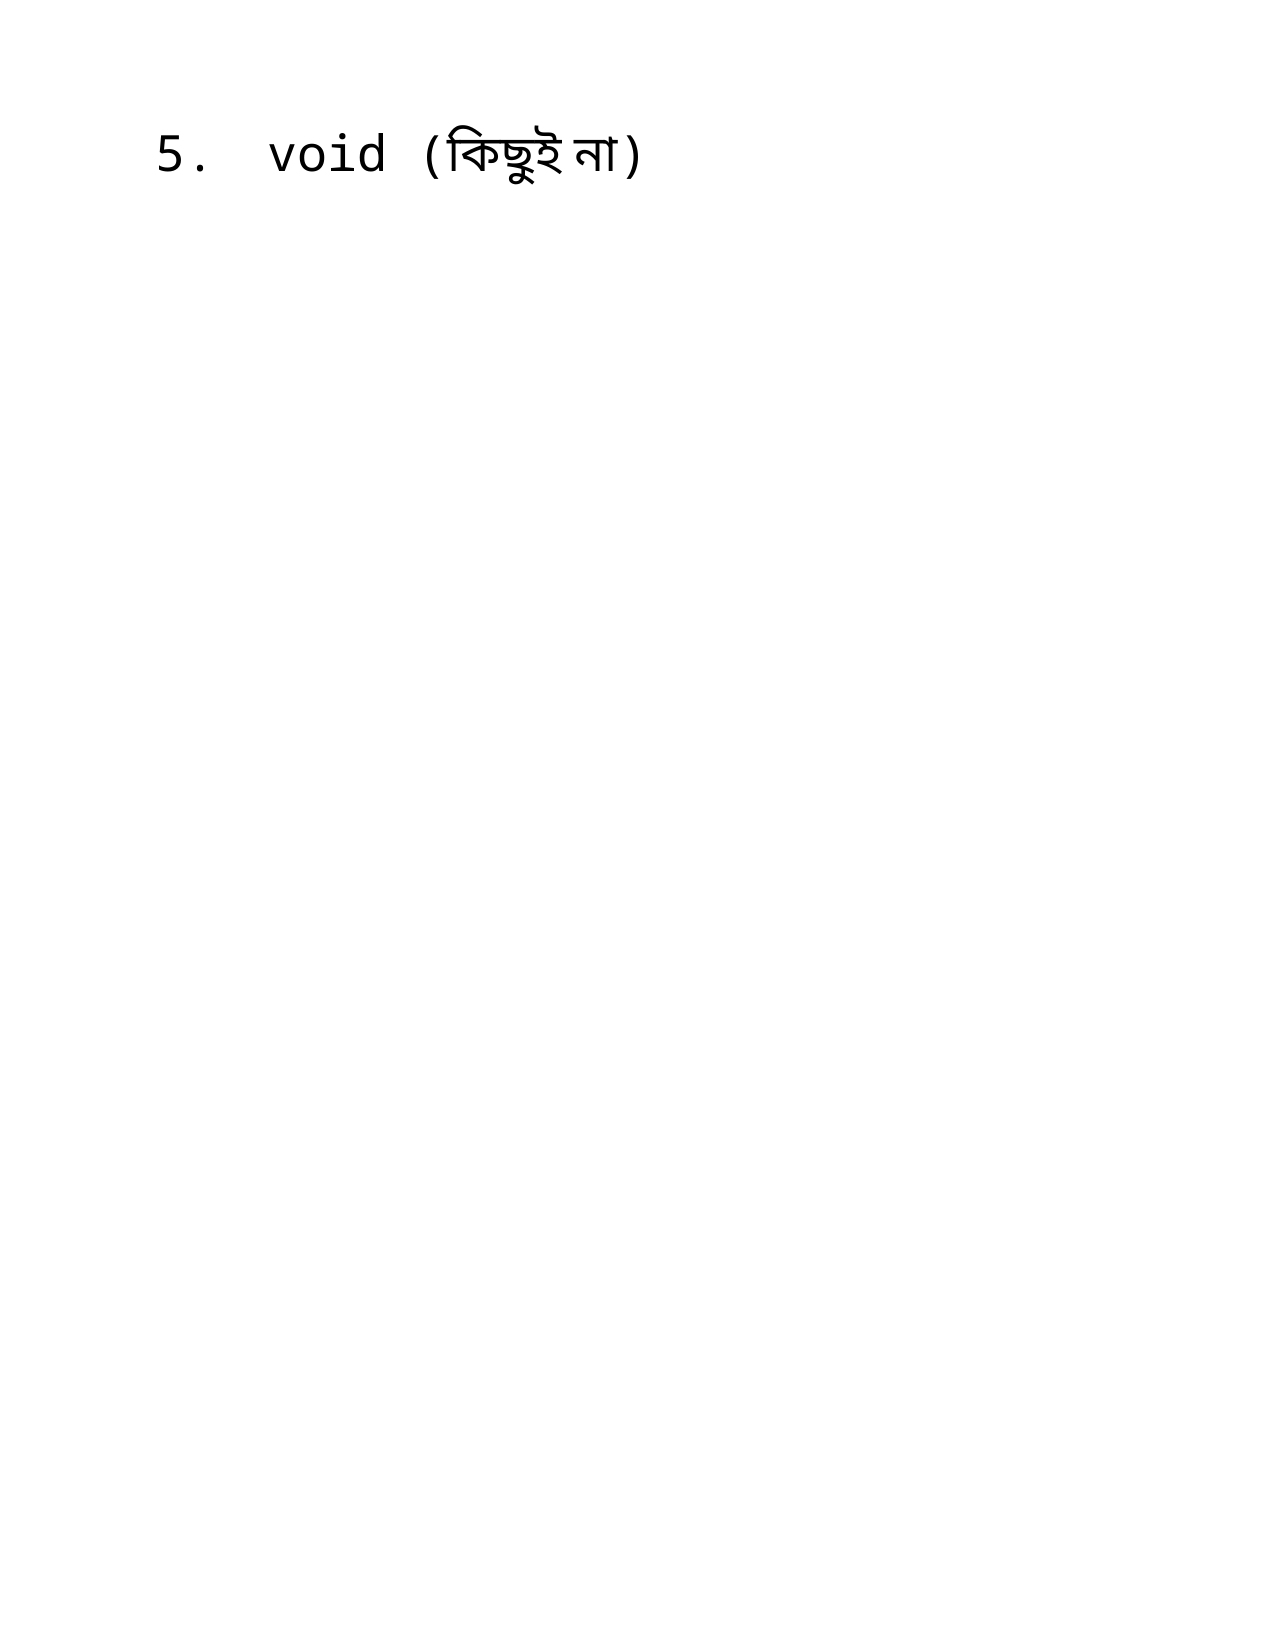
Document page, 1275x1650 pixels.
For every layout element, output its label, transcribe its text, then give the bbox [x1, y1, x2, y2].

list void (কিছুই না) [156, 118, 1157, 192]
